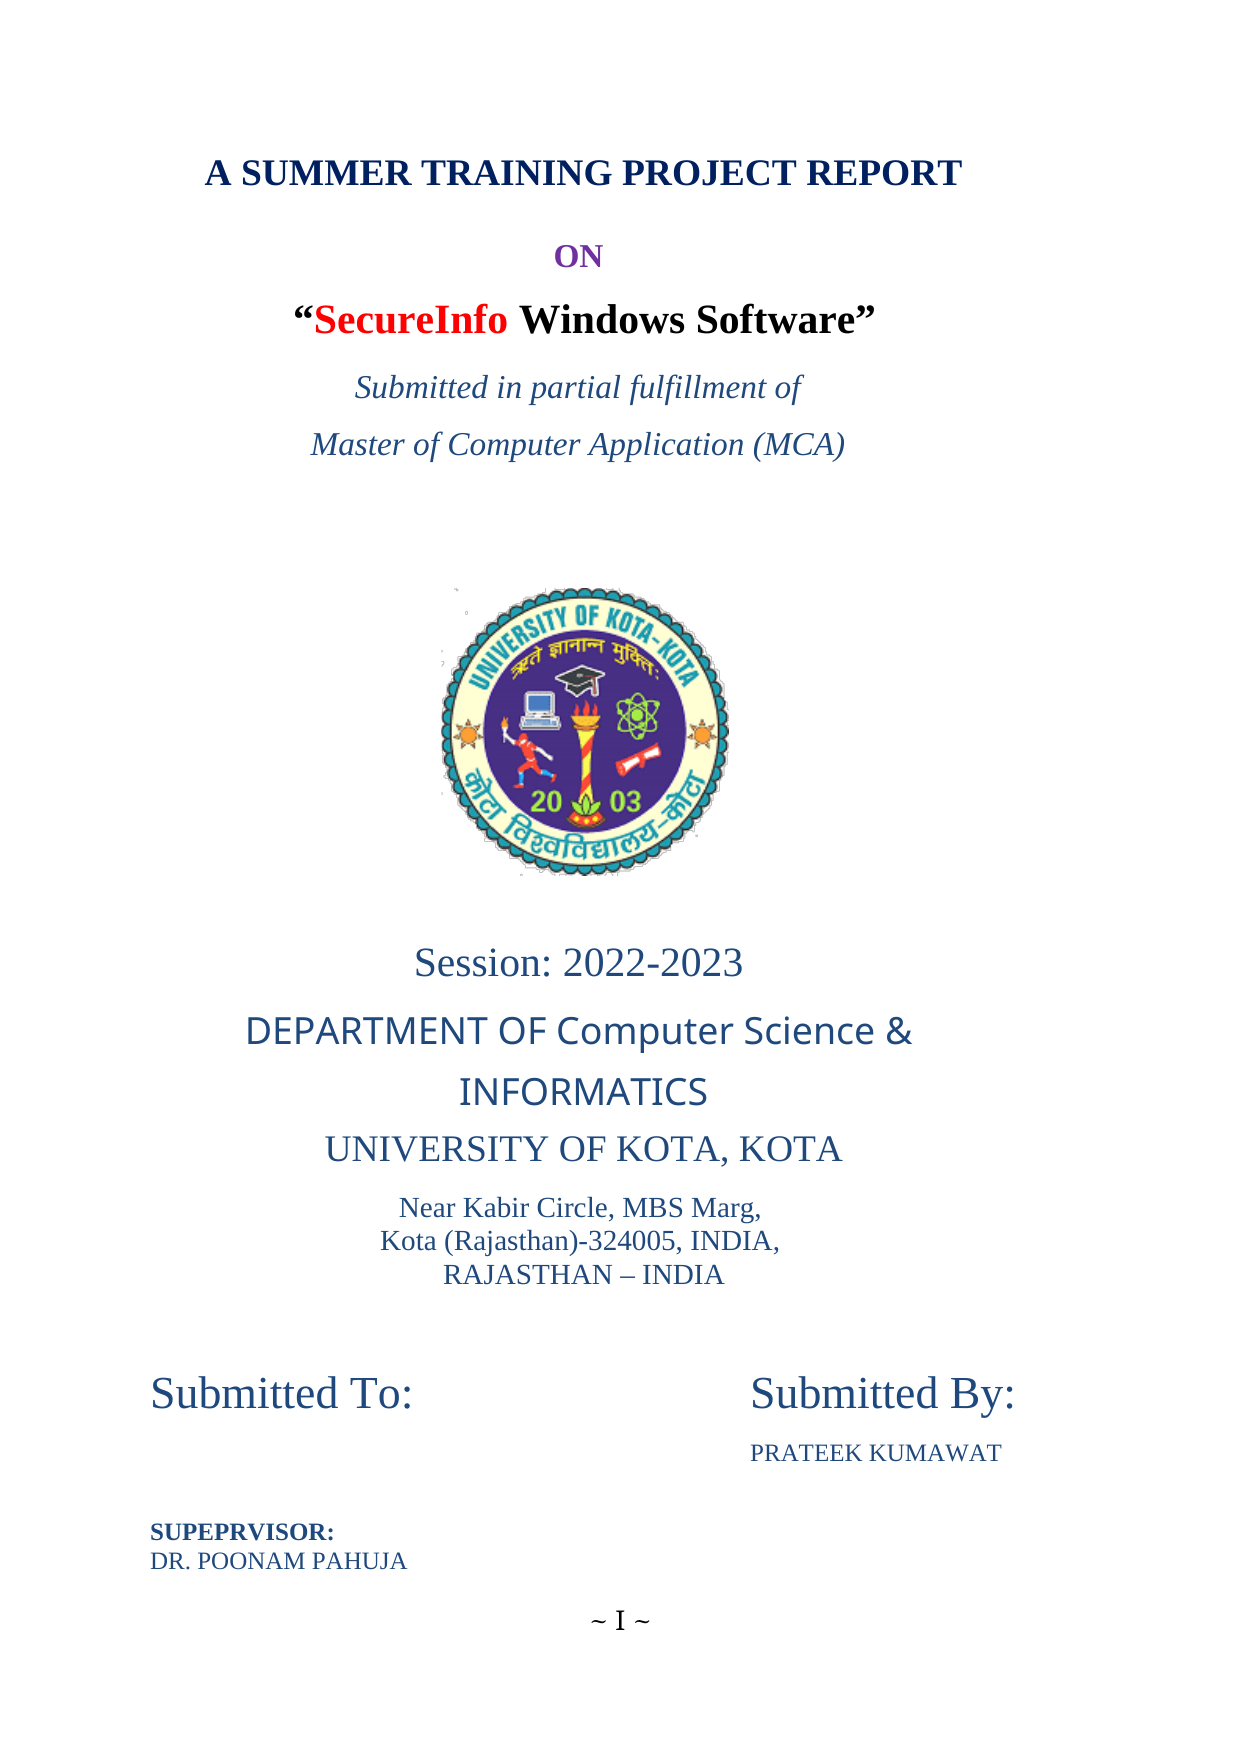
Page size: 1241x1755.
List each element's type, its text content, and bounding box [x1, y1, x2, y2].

text A SUMMER TRAINING PROJECT REPORT [150, 150, 1017, 193]
text PRATEEK KUMAWAT [150, 1418, 1090, 1499]
text SUPEPRVISOR: DR. POONAM PAHUJA [150, 1517, 1090, 1574]
text Session: 2022-2023 [150, 937, 1017, 985]
text DEPARTMENT OF Computer Science & [150, 1005, 1017, 1056]
text Master of Computer Application (MCA) [150, 424, 1017, 462]
text UNIVERSITY OF KOTA, KOTA [150, 1126, 1017, 1169]
text Near Kabir Circle, MBS Marg, Kota (Rajasthan)-324005, INDIA, RAJASTHAN – INDIA [150, 1190, 1017, 1290]
text ON [150, 207, 1017, 281]
text INFORMATICS [150, 1065, 1017, 1116]
text Submitted in partial fulfillment of [150, 368, 1017, 406]
text Submitted To: Submitted By: [150, 1365, 1090, 1418]
text “SecureInfo Windows Software” [150, 294, 1026, 342]
